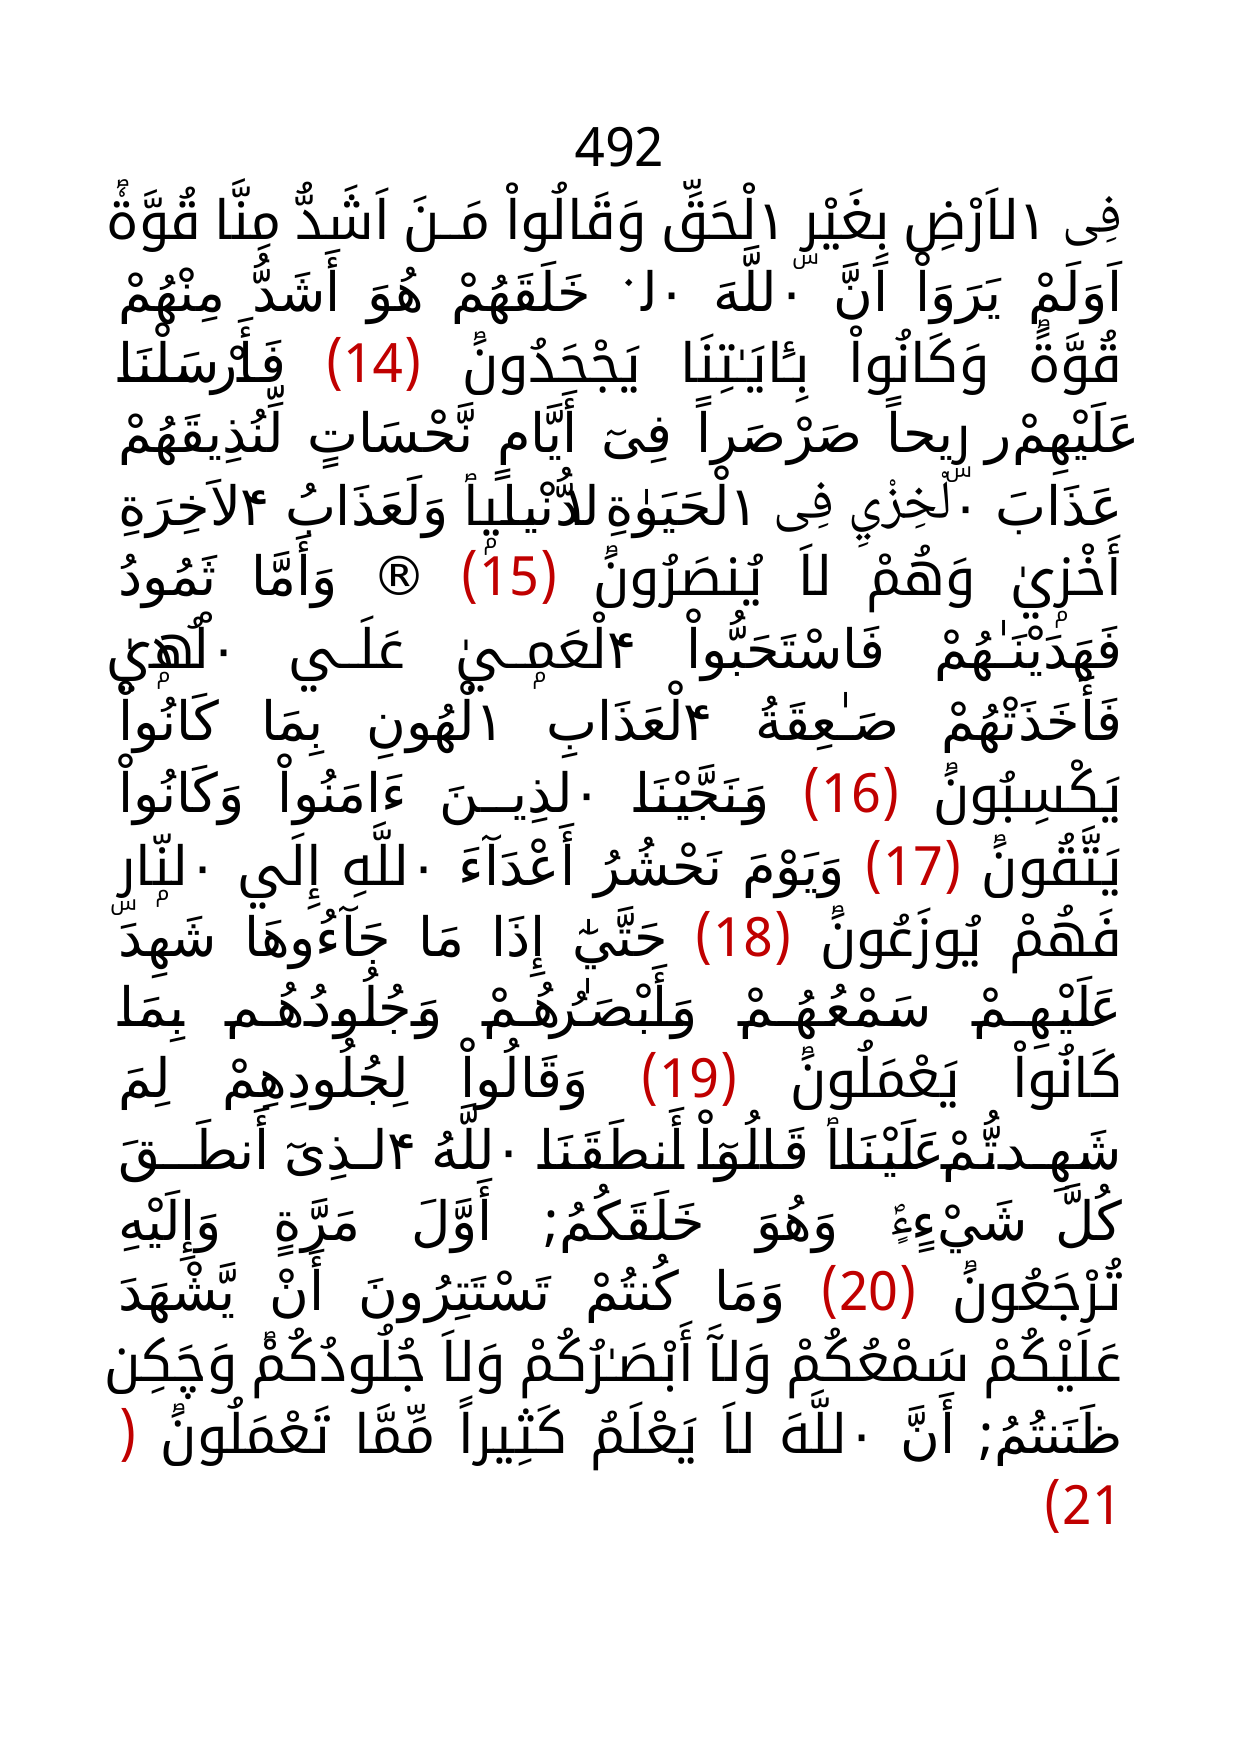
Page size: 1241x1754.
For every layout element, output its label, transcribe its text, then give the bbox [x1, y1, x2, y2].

text فِى ۱لاَرْضِ بِغَيْرۣ ۱لْحَقِّ وَقَالُواْ مَــنَ اَشَدُّ مِنَّا قُوَّةٗؐ اَوَلَمْ يَرَوَاْ اَنَّ ۰للَّهَ ۰ﻟ﮲ خَلَقَهُمْ هُوَ أَشَدُّ مِنْهُمْ قُوَّةًؐ وَكَانُواْ بِـَٔايَـٰتِنَا يَجْحَدُونَؐ (14) فَأَرْسَلْنَا عَلَيْهِمْ رۣيحاً صَرْصَراً فِىٓ أَيَّامٍ نَّحْسَاتٍ لِّنُذِيقَهُمْ عَذَابَ ۰لْخِزْيِ فِى ۱لْحَيَوٰةِ ۱لدُّنْيۭاؐ وَلَعَذَابُ ۴لاَخِرَةِ أَخْزۭيٰ وَهُمْ لاَ يُنصَرُونَؐ (15) ® وَأَمَّا ثَمُودُ فَهَدَيْنَـٰهُمْ فَاسْتَحَبُّواْ ۴لْعَمۭــيٰ عَلَــي ۰لْهُدۭيٰ فَأَخَذَتْهُمْ صَـٰعِقَةُ ۴لْعَذَابِ ۱لْهُونِ بِمَا كَانُواْ يَكْسِبُونَؐ (16) وَنَجَّيْنَا ۰لذِيــنَ ءَامَنُواْ وَكَانُواْ يَتَّقُونَؐ (17) وَيَوْمَ نَحْشُرُ أَعْدَآءَ ۰للَّهِ إِلَي ۰لنّۭارۣ فَهُمْ يُوزَعُونَؐ (18) حَتَّيٰٓ إِذَا مَا جَآءُوهَا شَهِدَ عَلَيْهِمْ سَمْعُهُمْ وَأَبْصَـٰرُهُمْ وَجُلُودُهُم بِمَا كَانُواْ يَعْمَلُونَؐ (19) وَقَالُواْ لِجُلُودِهِمْ لِمَ شَهِدتُّمْ عَلَيْنَاؐ قَالُوٓاْ أَنطَقَنَا ۰للَّهُ ۴ﻟـذِىٓ أَنطَــقَ كُلَّ شَيْءٍؐ وَهُوَ خَلَقَكُمُ; أَوَّلَ مَرَّةٍ وَإِلَيْهِ تُرْجَعُونَؐ (20) وَمَا كُنتُمْ تَسْتَتِرُونَ أَنْ يَّشْهَدَ عَلَيْكُمْ سَمْعُكُمْ وَلآَ أَبْصَـٰرُكُمْ وَلاَ جُلُودُكُمْؐ وَچَكِن ظَنَنتُمُ; أَنَّ ۰للَّهَ لاَ يَعْلَمُ كَثِيراً مِّمَّا تَعْمَلُونَؐ (21) [118, 189, 1122, 1547]
text 492 [118, 118, 1122, 189]
